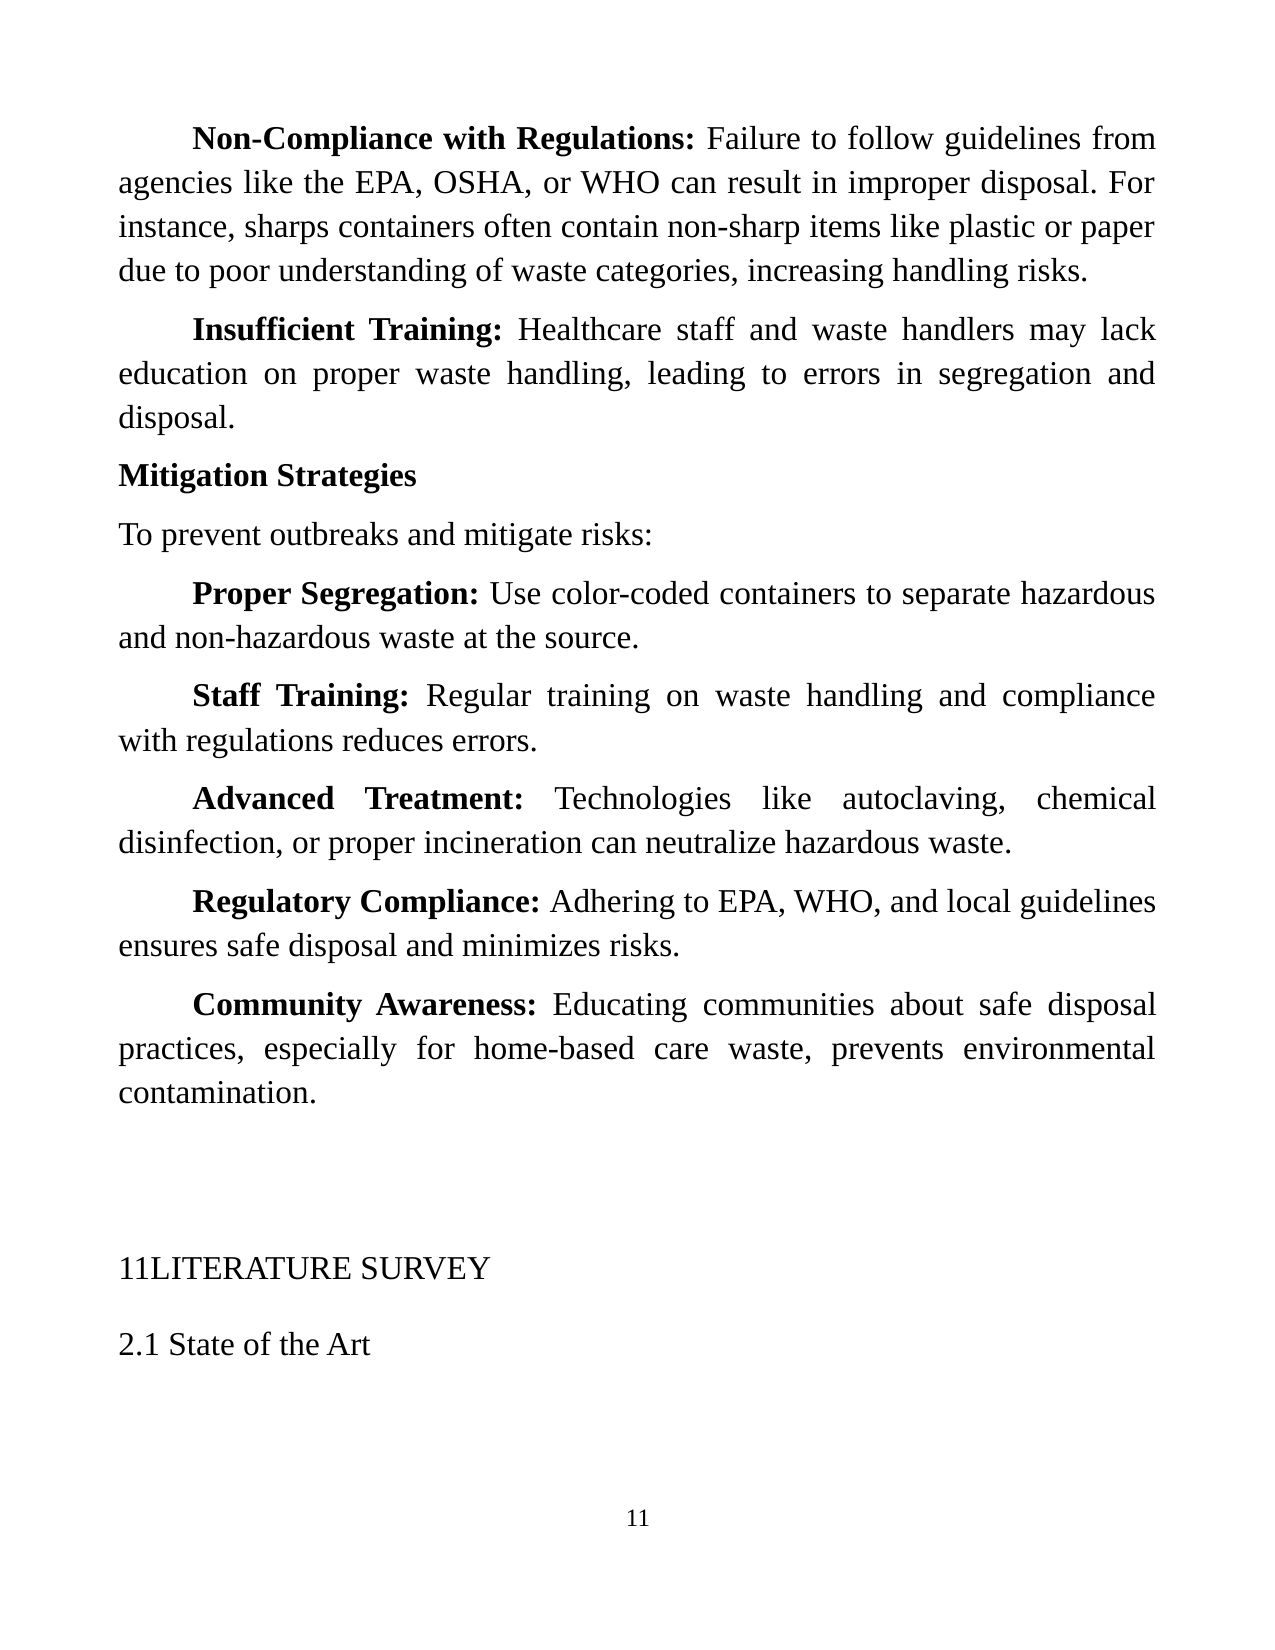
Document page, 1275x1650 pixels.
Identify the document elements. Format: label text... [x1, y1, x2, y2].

text Community Awareness: Educating communities about safe disposal practices, especially for home-based care waste, prevents environmental contamination. [118, 984, 1157, 1110]
text To prevent outbreaks and mitigate risks: [118, 514, 1157, 553]
text Non-Compliance with Regulations: Failure to follow guidelines from agencies like the EPA, OSHA, or WHO can result in improper disposal. For instance, sharps containers often contain non-sharp items like plastic or paper due to poor understanding of waste categories, increasing handling risks. [118, 118, 1157, 289]
text Advanced Treatment: Technologies like autoclaving, chemical disinfection, or proper incineration can neutralize hazardous waste. [118, 778, 1157, 861]
text 12LITERATURE SURVEY [118, 1248, 1157, 1286]
text Mitigation Strategies [118, 456, 1157, 494]
text Proper Segregation: Use color-coded containers to separate hazardous and non-hazardous waste at the source. [118, 573, 1157, 655]
text Insufficient Training: Healthcare staff and waste handlers may lack education on proper waste handling, leading to errors in segregation and disposal. [118, 309, 1157, 435]
text Regulatory Compliance: Adhering to EPA, WHO, and local guidelines ensures safe disposal and minimizes risks. [118, 881, 1157, 963]
text 2.1 State of the Art [118, 1324, 1157, 1363]
text Staff Training: Regular training on waste handling and compliance with regulations reduces errors. [118, 676, 1157, 758]
